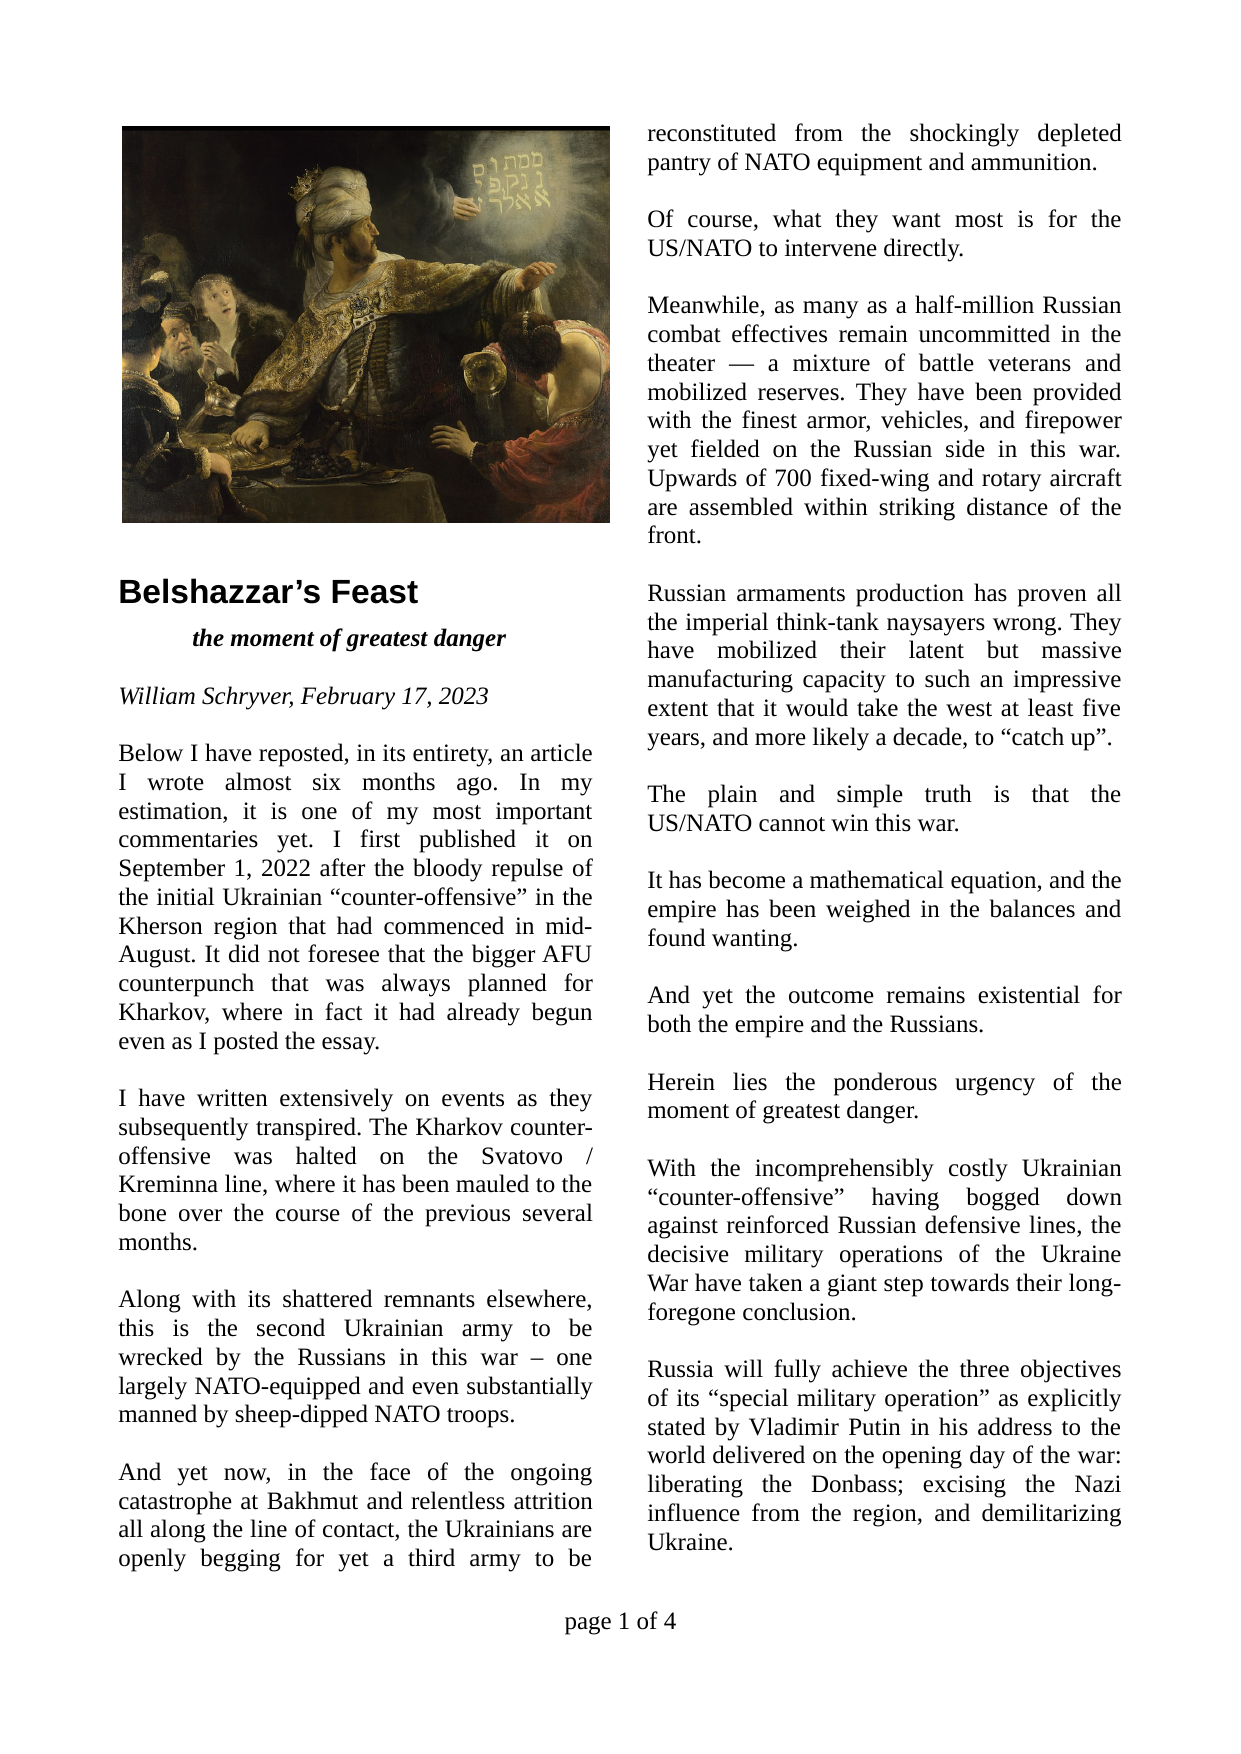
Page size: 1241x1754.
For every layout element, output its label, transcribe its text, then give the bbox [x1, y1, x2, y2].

text Along with its shattered remnants elsewhere, this is the second Ukrainian army to be wrecked by the Russians in this war – one largely NATO-equipped and even substantially manned by sheep-dipped NATO troops. [118, 1284, 593, 1428]
text William Schryver, February 17, 2023 [118, 681, 593, 709]
text reconstituted from the shockingly depleted pantry of NATO equipment and ammunition. [647, 118, 1122, 176]
text It has become a mathematical equation, and the empire has been weighed in the balances and found wanting. [647, 866, 1122, 952]
text I have written extensively on events as they subsequently transpired. The Kharkov counter-offensive was halted on the Svatovo / Kreminna line, where it has been mauled to the bone over the course of the previous several months. [118, 1083, 593, 1256]
text Below I have reposted, in its entirety, an article I wrote almost six months ago. In my estimation, it is one of my most important commentaries yet. I first published it on September 1, 2022 after the bloody repulse of the initial Ukrainian “counter-offensive” in the Kherson region that had commenced in mid-August. It did not foresee that the bigger AFU counterpunch that was always planned for Kharkov, where in fact it had already begun even as I posted the essay. [118, 738, 593, 1054]
picture [122, 126, 610, 523]
text Russian armaments production has proven all the imperial think-tank naysayers wrong. They have mobilized their latent but massive manufacturing capacity to such an impressive extent that it would take the west at least five years, and more likely a decade, to “catch up”. [647, 578, 1122, 751]
text With the incomprehensibly costly Ukrainian “counter-offensive” having bogged down against reinforced Russian defensive lines, the decisive military operations of the Ukraine War have taken a giant step towards their long-foregone conclusion. [647, 1153, 1122, 1326]
text the moment of greatest danger [118, 623, 593, 652]
text Herein lies the ponderous urgency of the moment of greatest danger. [647, 1067, 1122, 1124]
subtitle Belshazzar’s Feast [118, 572, 593, 611]
text Of course, what they want most is for the US/NATO to intervene directly. [647, 204, 1122, 262]
text The plain and simple truth is that the US/NATO cannot win this war. [647, 779, 1122, 837]
text And yet the outcome remains existential for both the empire and the Russians. [647, 981, 1122, 1038]
text Russia will fully achieve the three objectives of its “special military operation” as explicitly stated by Vladimir Putin in his address to the world delivered on the opening day of the war: liberating the Donbass; excising the Nazi influence from the region, and demilitarizing Ukraine. [647, 1354, 1122, 1556]
text Meanwhile, as many as a half-million Russian combat effectives remain uncommitted in the theater — a mixture of battle veterans and mobilized reserves. They have been provided with the finest armor, vehicles, and firepower yet fielded on the Russian side in this war. Upwards of 700 fixed-wing and rotary aircraft are assembled within striking distance of the front. [647, 291, 1122, 549]
text And yet now, in the face of the ongoing catastrophe at Bakhmut and relentless attrition all along the line of contact, the Ukrainians are openly begging for yet a third army to be [118, 1457, 593, 1572]
